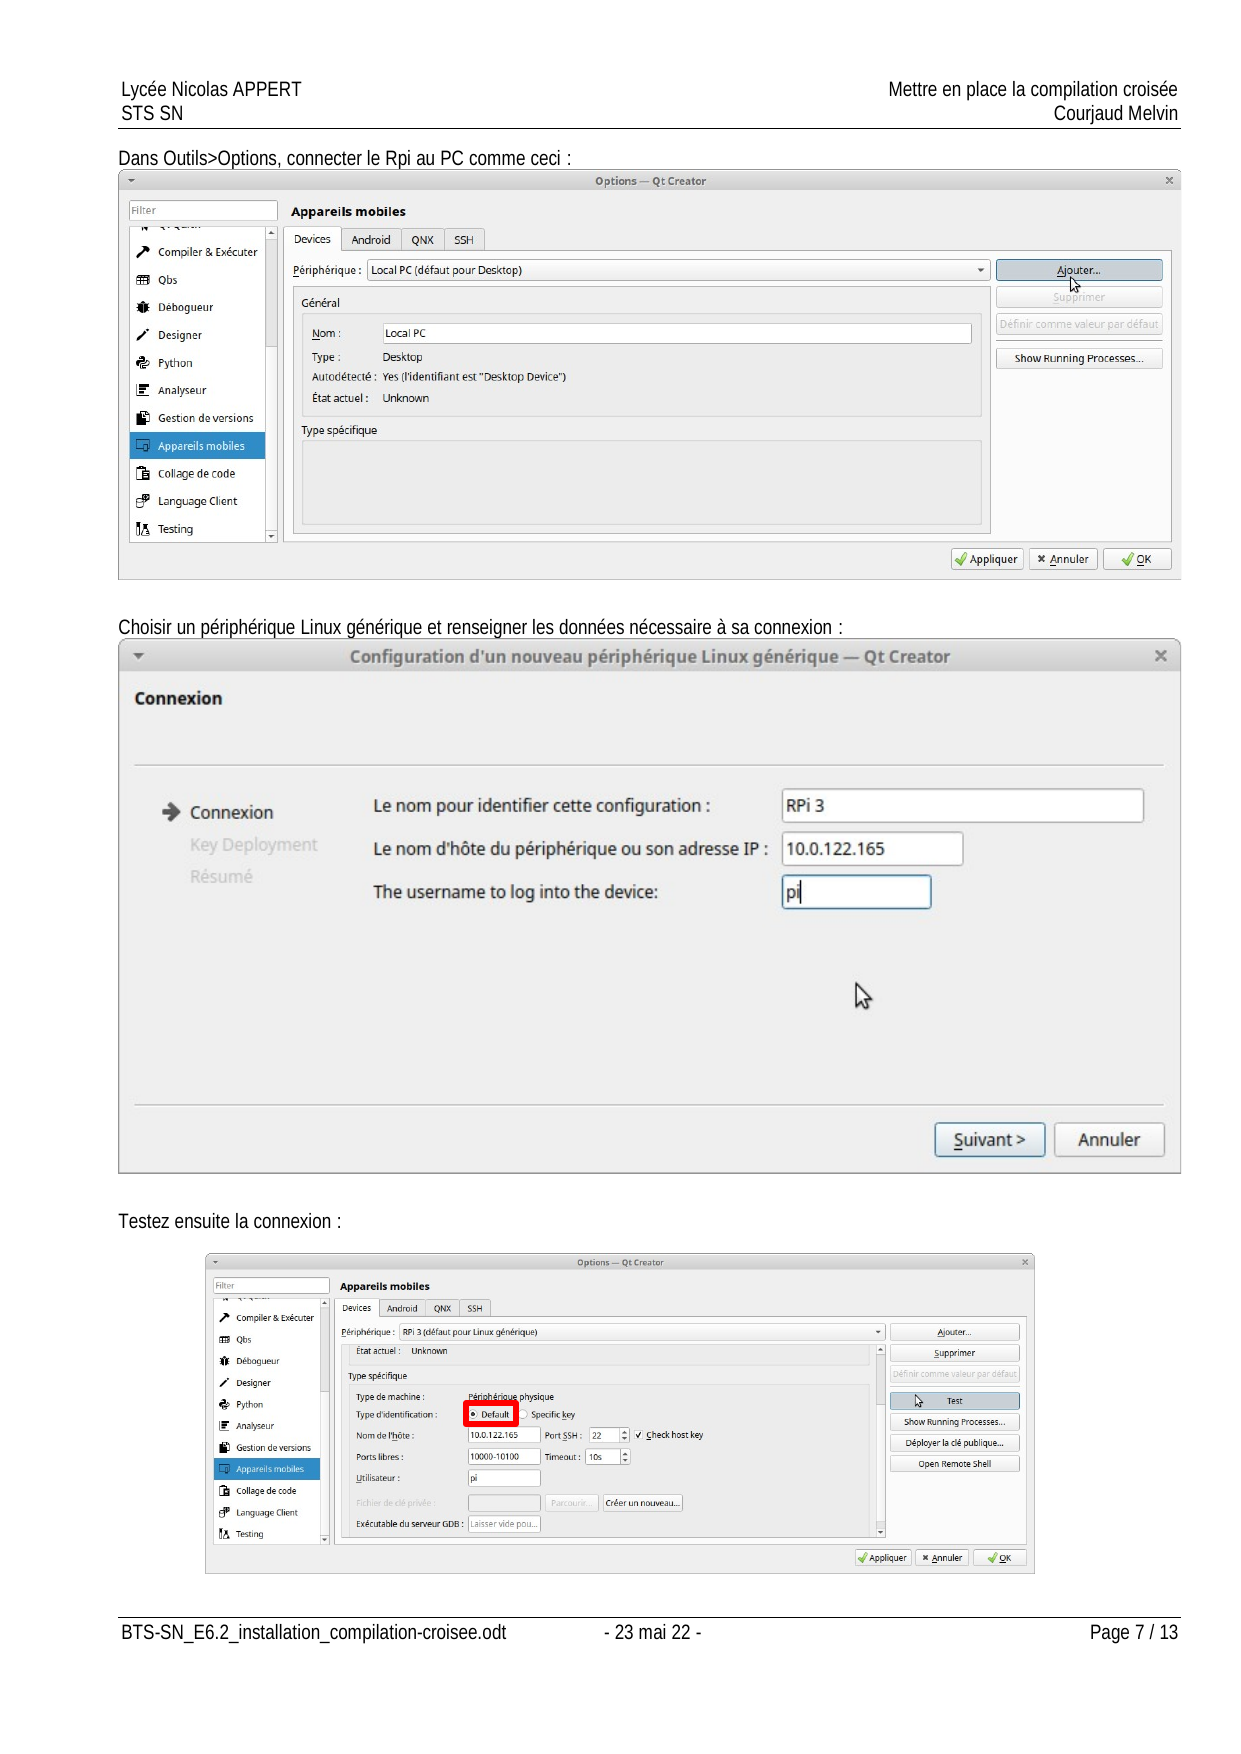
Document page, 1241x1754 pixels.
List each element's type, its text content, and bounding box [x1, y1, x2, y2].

text Dans Outils>Options, connecter le Rpi au PC comme ceci : [118, 145, 1181, 169]
picture [118, 169, 1182, 580]
picture [118, 638, 1182, 1174]
text Choisir un périphérique Linux générique et renseigner les données nécessaire à sa connexion : [118, 615, 1181, 638]
picture [205, 1253, 1035, 1574]
text Testez ensuite la connexion : [118, 1209, 1181, 1233]
